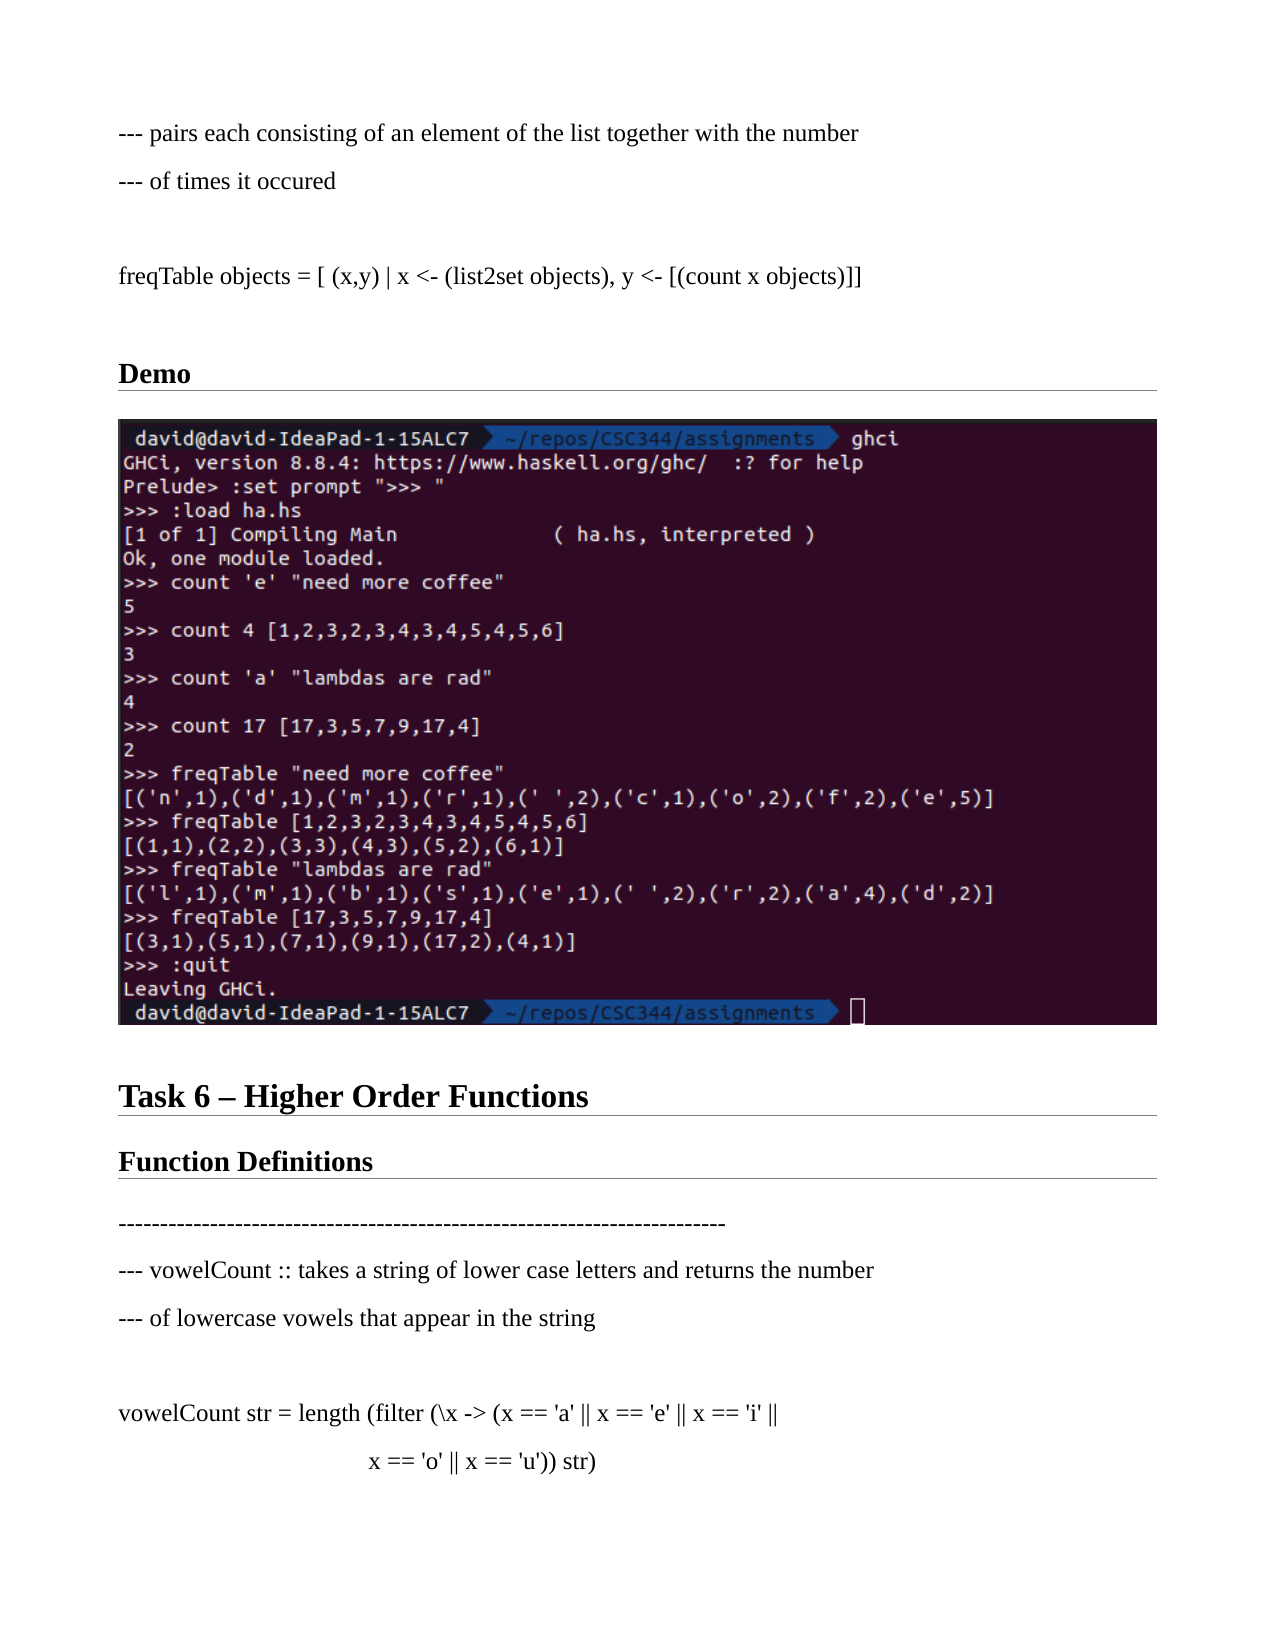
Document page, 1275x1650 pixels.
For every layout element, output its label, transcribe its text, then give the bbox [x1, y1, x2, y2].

text x == 'o' || x == 'u')) str) [118, 1446, 1157, 1475]
text ------------------------------------------------------------------------- [118, 1208, 1157, 1237]
text freqTable objects = [ (x,y) | x <- (list2set objects), y <- [(count x objects)]] [118, 261, 1157, 290]
text --- of lowercase vowels that appear in the string [118, 1303, 1157, 1332]
text Function Definitions [118, 1144, 1157, 1178]
text vowelCount str = length (filter (\x -> (x == 'a' || x == 'e' || x == 'i' || [118, 1398, 1157, 1427]
text --- pairs each consisting of an element of the list together with the number [118, 118, 1157, 147]
picture [118, 419, 1157, 1025]
text Task 6 – Higher Order Functions [118, 1076, 1157, 1115]
text Demo [118, 356, 1157, 390]
text --- vowelCount :: takes a string of lower case letters and returns the number [118, 1256, 1157, 1284]
text --- of times it occured [118, 166, 1157, 194]
